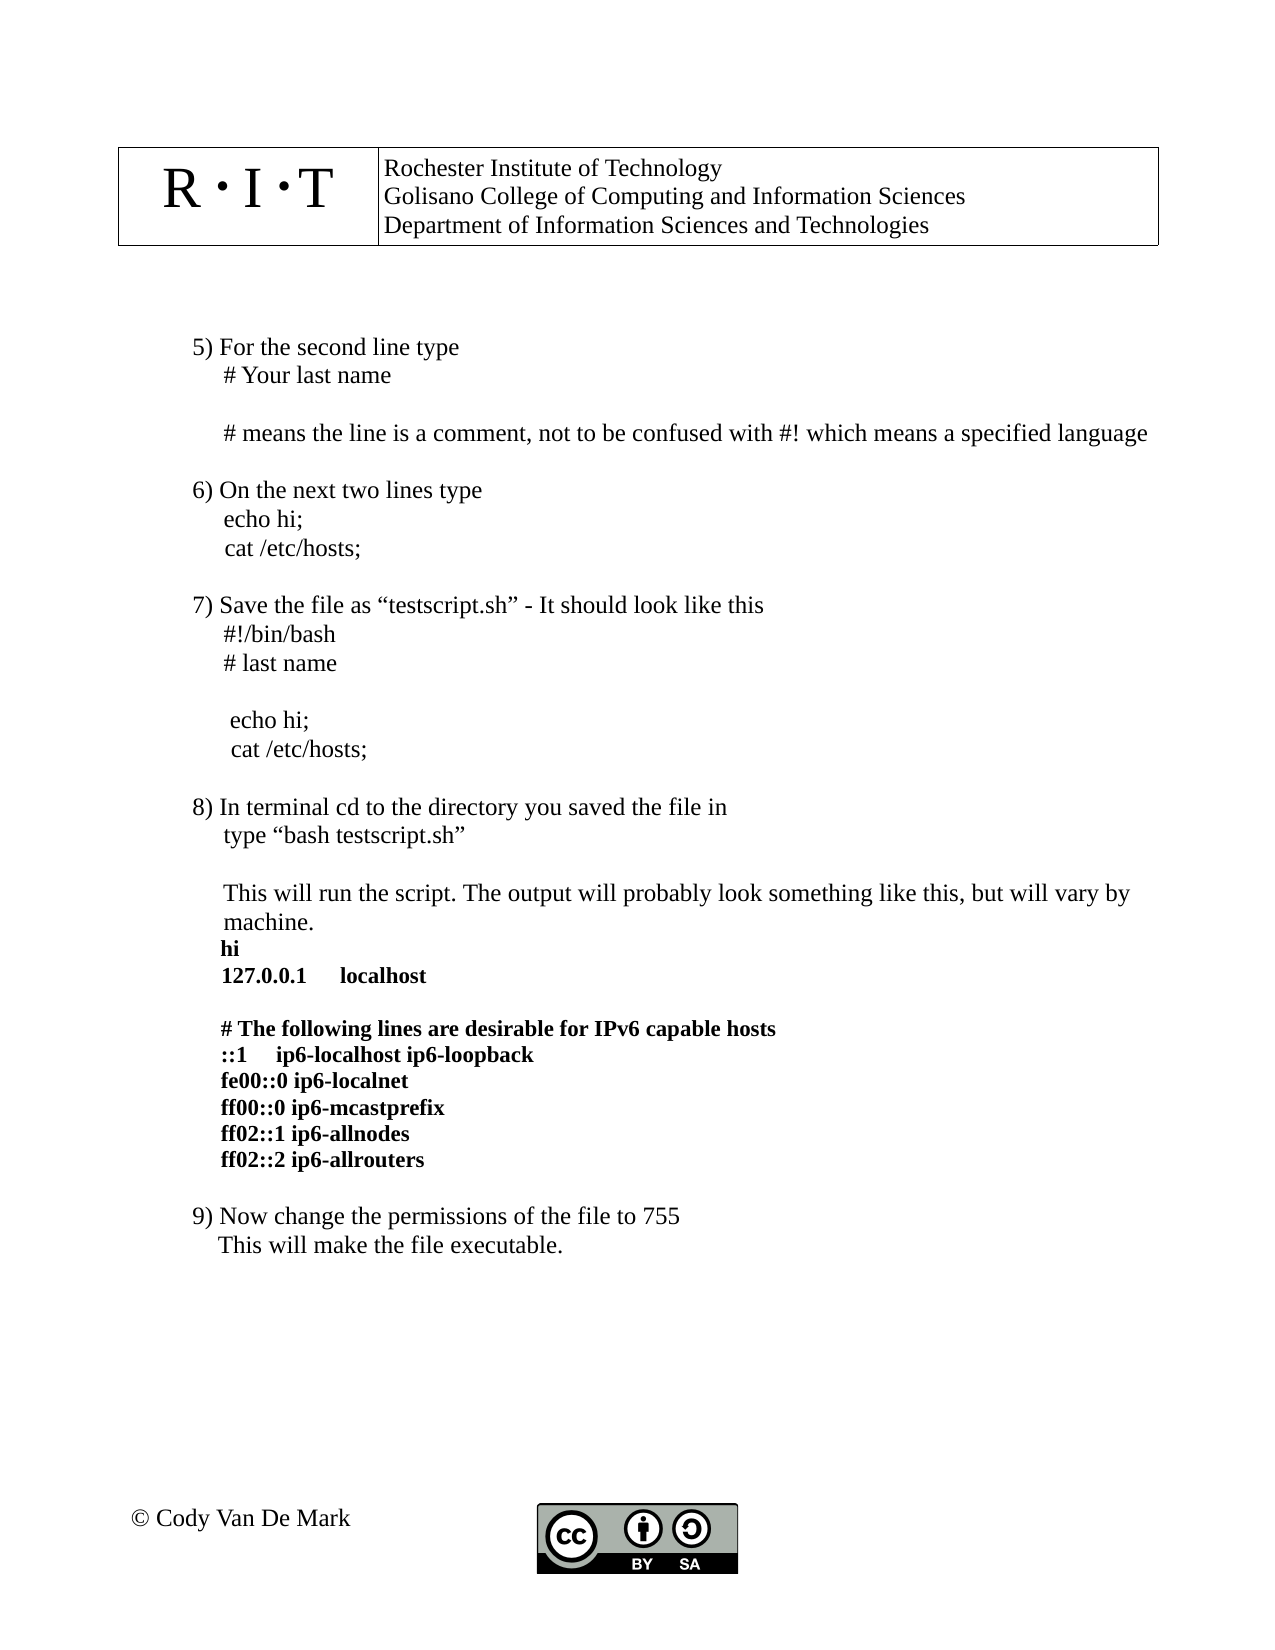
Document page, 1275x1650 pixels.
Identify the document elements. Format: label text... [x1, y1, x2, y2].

text echo hi; cat /etc/hosts; 8) In terminal cd to the directory you saved the file in type “bash testscript.sh” This will run the script. The output will probably look something like this, but will vary by machine. [118, 706, 1157, 936]
picture [536, 1503, 739, 1574]
text ff02::2 ip6-allrouters 9) Now change the permissions of the file to 755 This will make the file executable. [118, 1146, 1157, 1316]
text 127.0.0.1 localhost [118, 962, 1157, 988]
text # The following lines are desirable for IPv6 capable hosts [118, 1014, 1157, 1041]
text ff02::1 ip6-allnodes [118, 1120, 1157, 1146]
text ::1 ip6-localhost ip6-loopback [118, 1041, 1157, 1067]
text 5) For the second line type # Your last name # means the line is a comment, not to be confused with #! which means a specified language 6) On the next two lines type echo hi; cat /etc/hosts; 7) Save the file as “testscript.sh” - It should look like this #!/bin/bash # last name [118, 332, 1157, 706]
text ff00::0 ip6-mcastprefix [118, 1094, 1157, 1120]
text hi [118, 936, 1157, 962]
text fe00::0 ip6-localnet [118, 1067, 1157, 1094]
